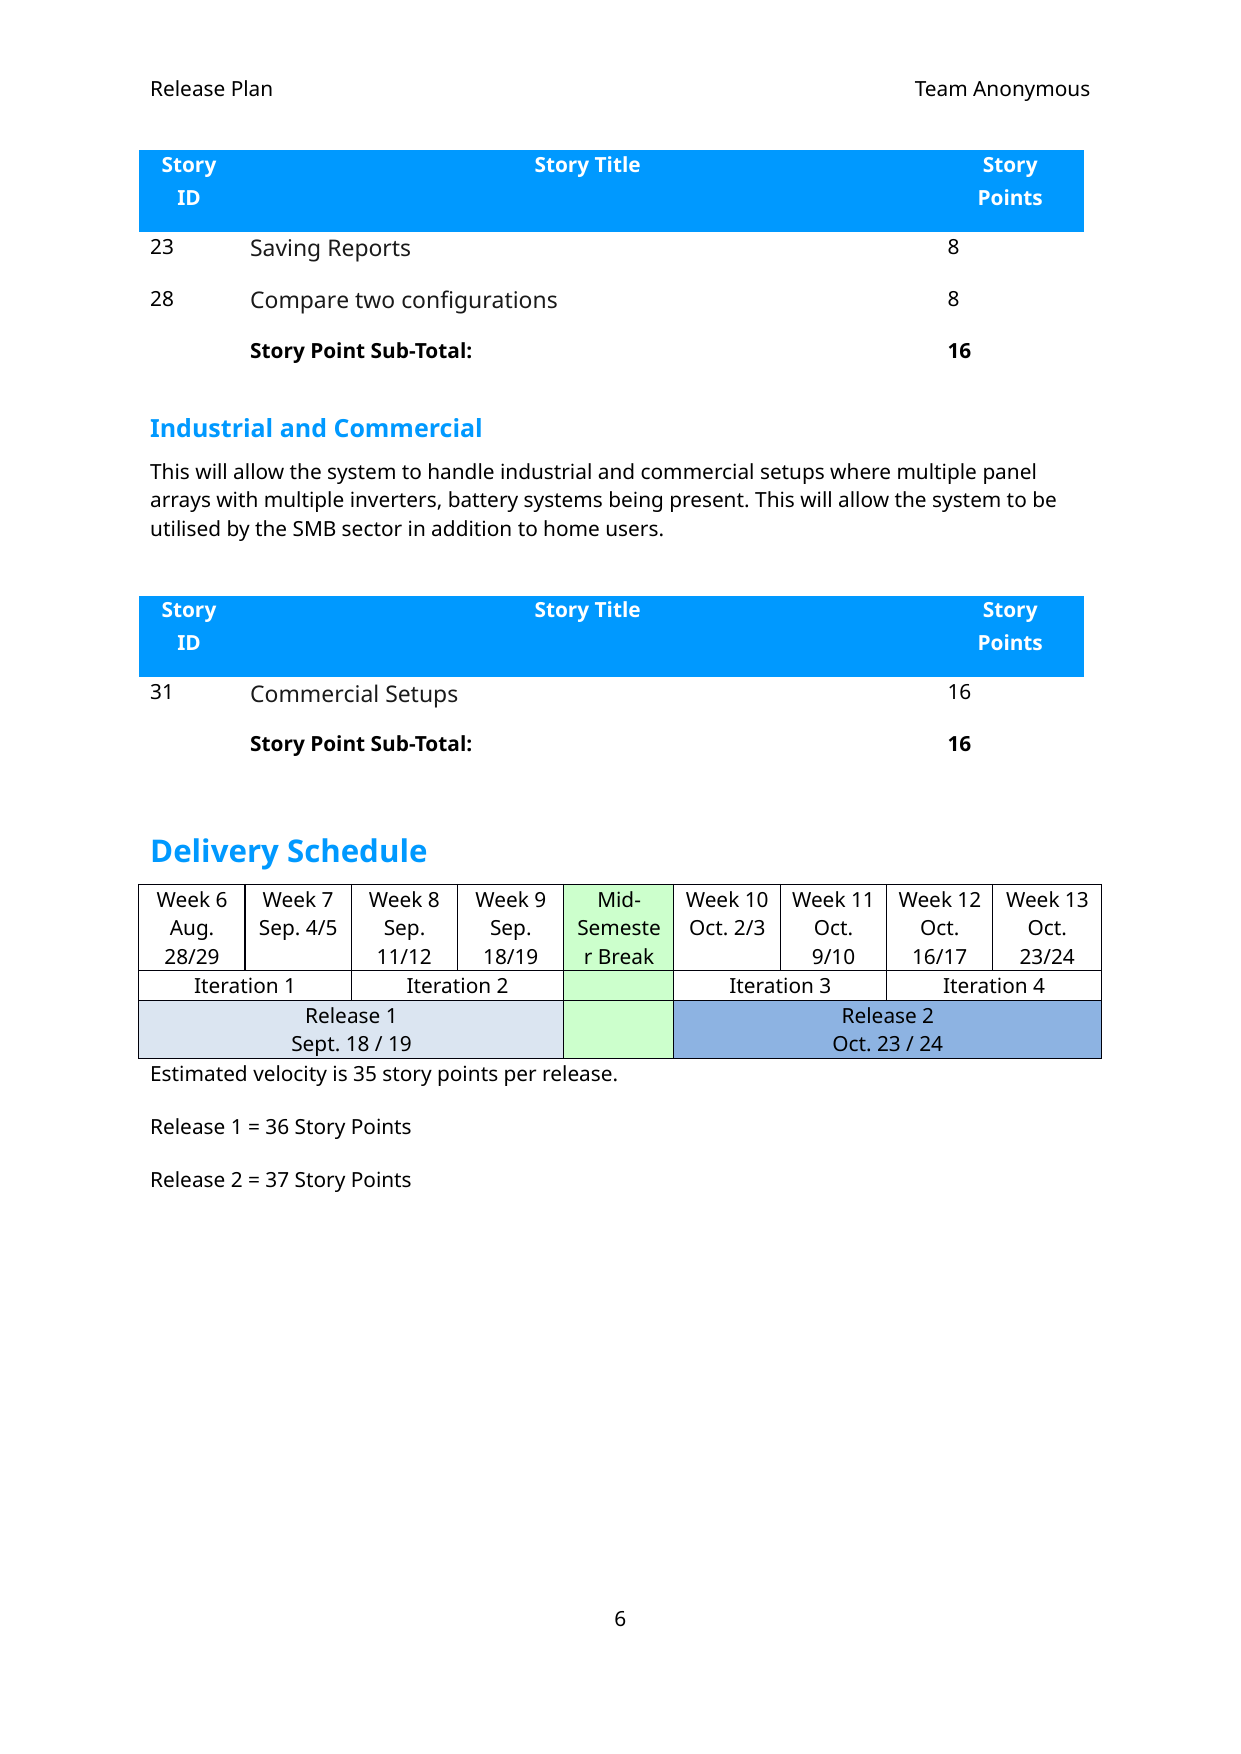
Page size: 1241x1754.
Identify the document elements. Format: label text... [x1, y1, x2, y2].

table_cell 16 [936, 336, 1084, 385]
table_header Story Points [936, 150, 1084, 232]
subtitle Industrial and Commercial [150, 410, 1090, 444]
table_cell Release 2 Oct. 23 / 24 [674, 1001, 1101, 1058]
table_cell Iteration 3 [674, 971, 886, 1000]
table_header Week 6 Aug. 28/29 [139, 885, 244, 970]
table_header Week 12 Oct. 16/17 [887, 885, 992, 970]
table_header Story Title [239, 596, 936, 677]
table_cell [564, 971, 673, 1000]
table_cell 16 [936, 678, 1084, 729]
table_cell Commercial Setups [239, 678, 936, 729]
table_cell 8 [936, 232, 1084, 284]
table_cell Iteration 1 [139, 971, 351, 1000]
table_header Week 10 Oct. 2/3 [674, 885, 780, 970]
table_header Story ID [139, 150, 239, 232]
table_cell [139, 730, 239, 779]
table_header Story ID [139, 596, 239, 677]
table_header Story Points [936, 596, 1084, 677]
text Release 2 = 37 Story Points [150, 1166, 1090, 1194]
table_cell Iteration 2 [352, 971, 563, 1000]
table_cell 8 [936, 284, 1084, 336]
table_header Week 9 Sep. 18/19 [458, 885, 563, 970]
table_cell 16 [936, 730, 1084, 779]
text Estimated velocity is 35 story points per release. [150, 1059, 1090, 1087]
text This will allow the system to handle industrial and commercial setups where multiple panel arrays with multiple inverters, battery systems being present. This will allow the system to be utilised by the SMB sector in addition to home users. [150, 457, 1090, 542]
table_cell Compare two configurations [239, 284, 936, 336]
table_header Week 13 Oct. 23/24 [993, 885, 1101, 970]
table_cell 31 [139, 678, 239, 729]
table_cell Story Point Sub-Total: [239, 336, 936, 385]
table_cell Iteration 4 [887, 971, 1101, 1000]
table_cell Release 1 Sept. 18 / 19 [139, 1001, 563, 1058]
table_header Week 11 Oct. 9/10 [781, 885, 886, 970]
table_header Mid-Semester Break [564, 885, 673, 970]
table_cell Saving Reports [239, 232, 936, 284]
table_cell 23 [139, 232, 239, 284]
table_cell 28 [139, 284, 239, 336]
table_cell [564, 1001, 673, 1058]
table_header Story Title [239, 150, 936, 232]
table_header Week 7 Sep. 4/5 [246, 885, 351, 970]
subtitle Delivery Schedule [150, 829, 1090, 871]
table_cell [139, 336, 239, 385]
table_header Week 8 Sep. 11/12 [352, 885, 457, 970]
text Release 1 = 36 Story Points [150, 1112, 1090, 1141]
table_cell Story Point Sub-Total: [239, 730, 936, 779]
